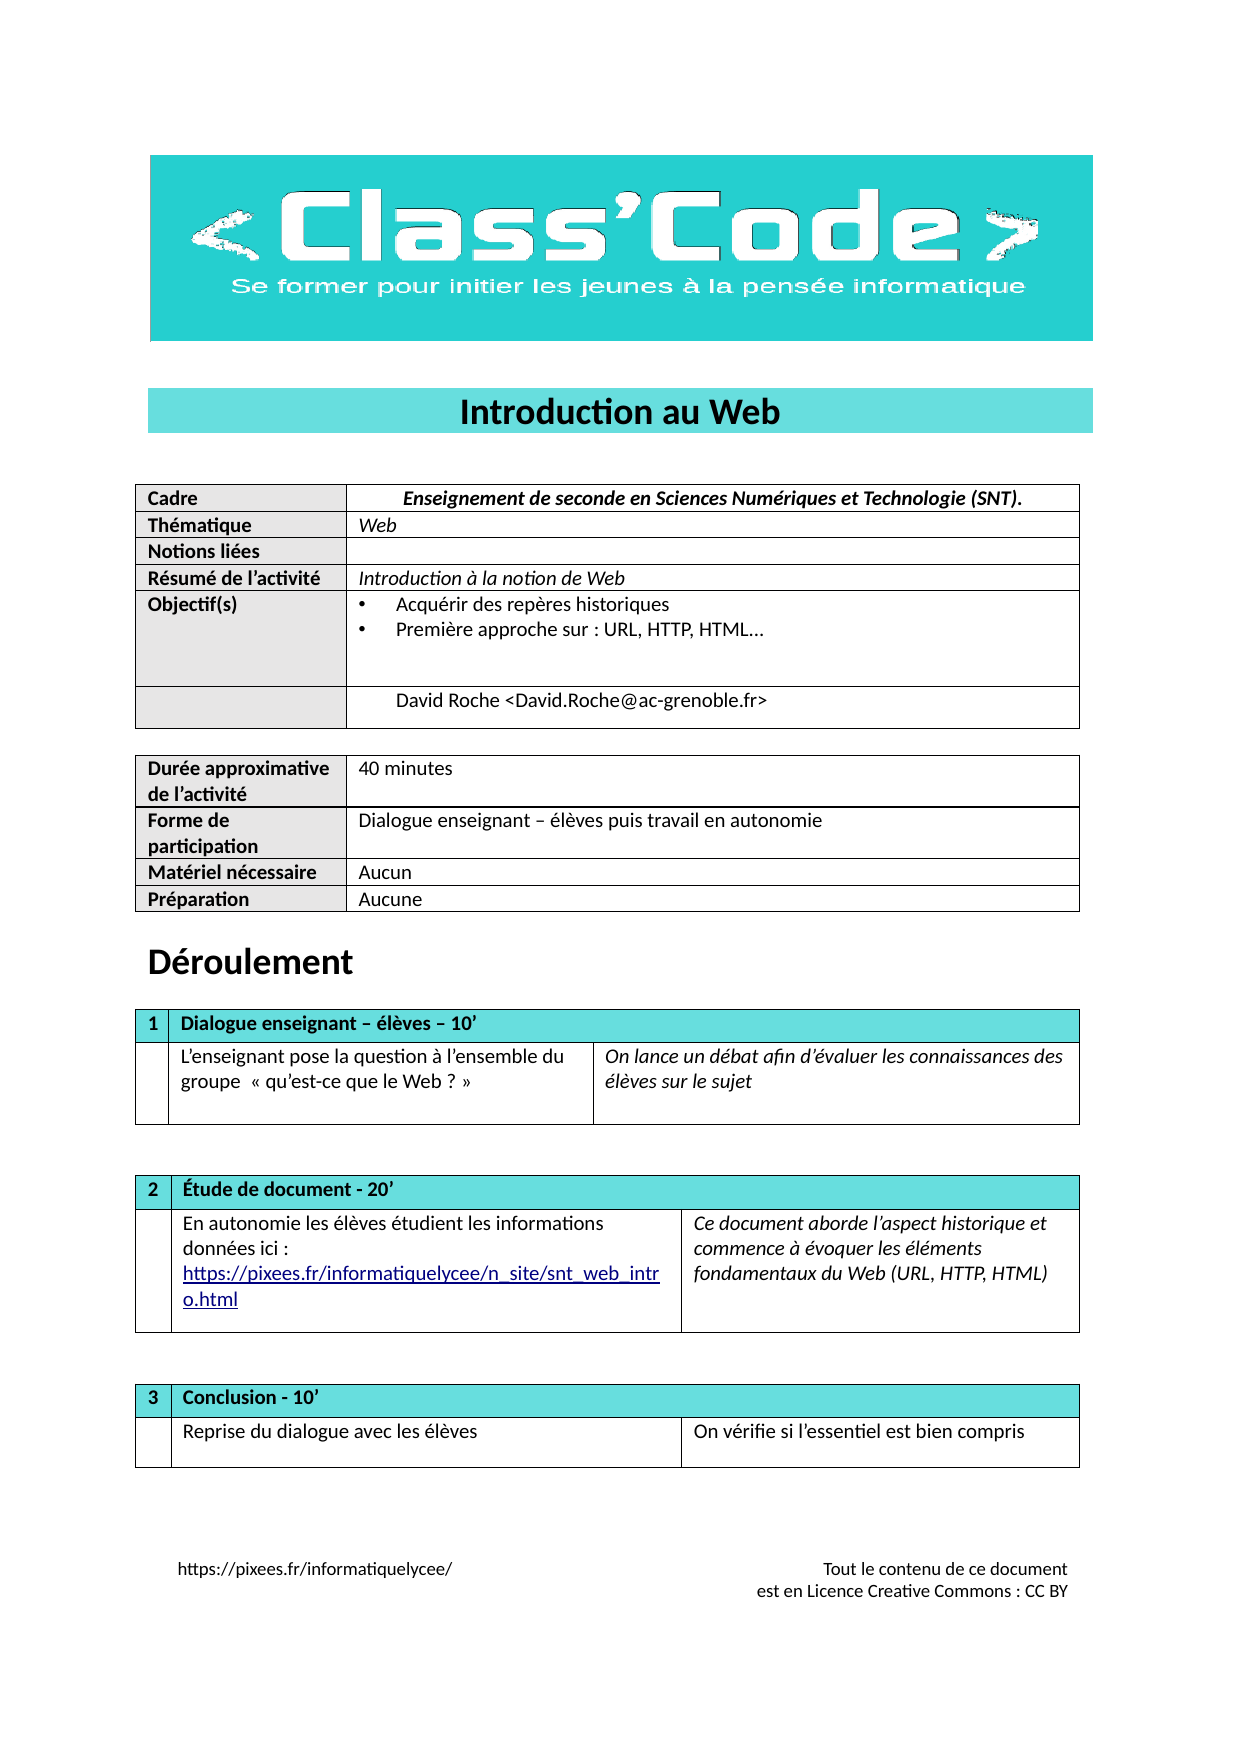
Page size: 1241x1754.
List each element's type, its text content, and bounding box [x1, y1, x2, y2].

table_header Durée approximative de l’activité [136, 756, 346, 806]
table_cell Reprise du dialogue avec les élèves [172, 1418, 681, 1467]
text Introduction au Web [148, 388, 1093, 433]
table_cell Dialogue enseignant – élèves puis travail en autonomie [347, 808, 1079, 858]
table_cell Forme de participation [136, 808, 346, 858]
table_cell Aucune [347, 886, 1079, 911]
table_header 40 minutes [347, 756, 1079, 806]
table_cell Ce document aborde l’aspect historique et commence à évoquer les éléments fondamentaux du Web (URL, HTTP, HTML) [682, 1210, 1079, 1332]
table_cell [347, 538, 1079, 564]
table_cell Web [347, 512, 1079, 537]
table_cell Objectif(s) [136, 591, 346, 686]
table_header 2 [136, 1176, 171, 1209]
table_cell Matériel nécessaire [136, 859, 346, 885]
table_header Dialogue enseignant – élèves – 10’ [169, 1010, 1079, 1042]
table_header Étude de document - 20’ [172, 1176, 1079, 1209]
table_cell Notions liées [136, 538, 346, 564]
table_cell David Roche <David.Roche@ac-grenoble.fr> [347, 687, 1079, 728]
table_cell L’enseignant pose la question à l’ensemble du groupe « qu’est-ce que le Web ? » [169, 1043, 593, 1123]
table_header Conclusion - 10’ [172, 1385, 1079, 1417]
table_cell On lance un débat afin d’évaluer les connaissances des élèves sur le sujet [594, 1043, 1079, 1123]
table_cell [136, 1210, 171, 1332]
table_cell [136, 687, 346, 728]
table_cell Thématique [136, 512, 346, 537]
table_cell Introduction à la notion de Web [347, 565, 1079, 590]
table_cell Résumé de l’activité [136, 565, 346, 590]
table_cell On vérifie si l’essentiel est bien compris [682, 1418, 1079, 1467]
table_header Enseignement de seconde en Sciences Numériques et Technologie (SNT). [347, 485, 1079, 511]
table_header 3 [136, 1385, 171, 1417]
table_cell [136, 1043, 168, 1123]
table_header 1 [136, 1010, 168, 1042]
picture [150, 155, 1093, 342]
table_cell Acquérir des repères historiques Première approche sur : URL, HTTP, HTML... [347, 591, 1079, 686]
table_cell Préparation [136, 886, 346, 911]
table_header Cadre [136, 485, 346, 511]
table_cell [136, 1418, 171, 1467]
table_cell En autonomie les élèves étudient les informations données ici : https://pixees.fr/informatiquelycee/n_site/snt_web_intro.html [172, 1210, 681, 1332]
table_cell Aucun [347, 859, 1079, 885]
text Déroulement [148, 938, 1093, 983]
